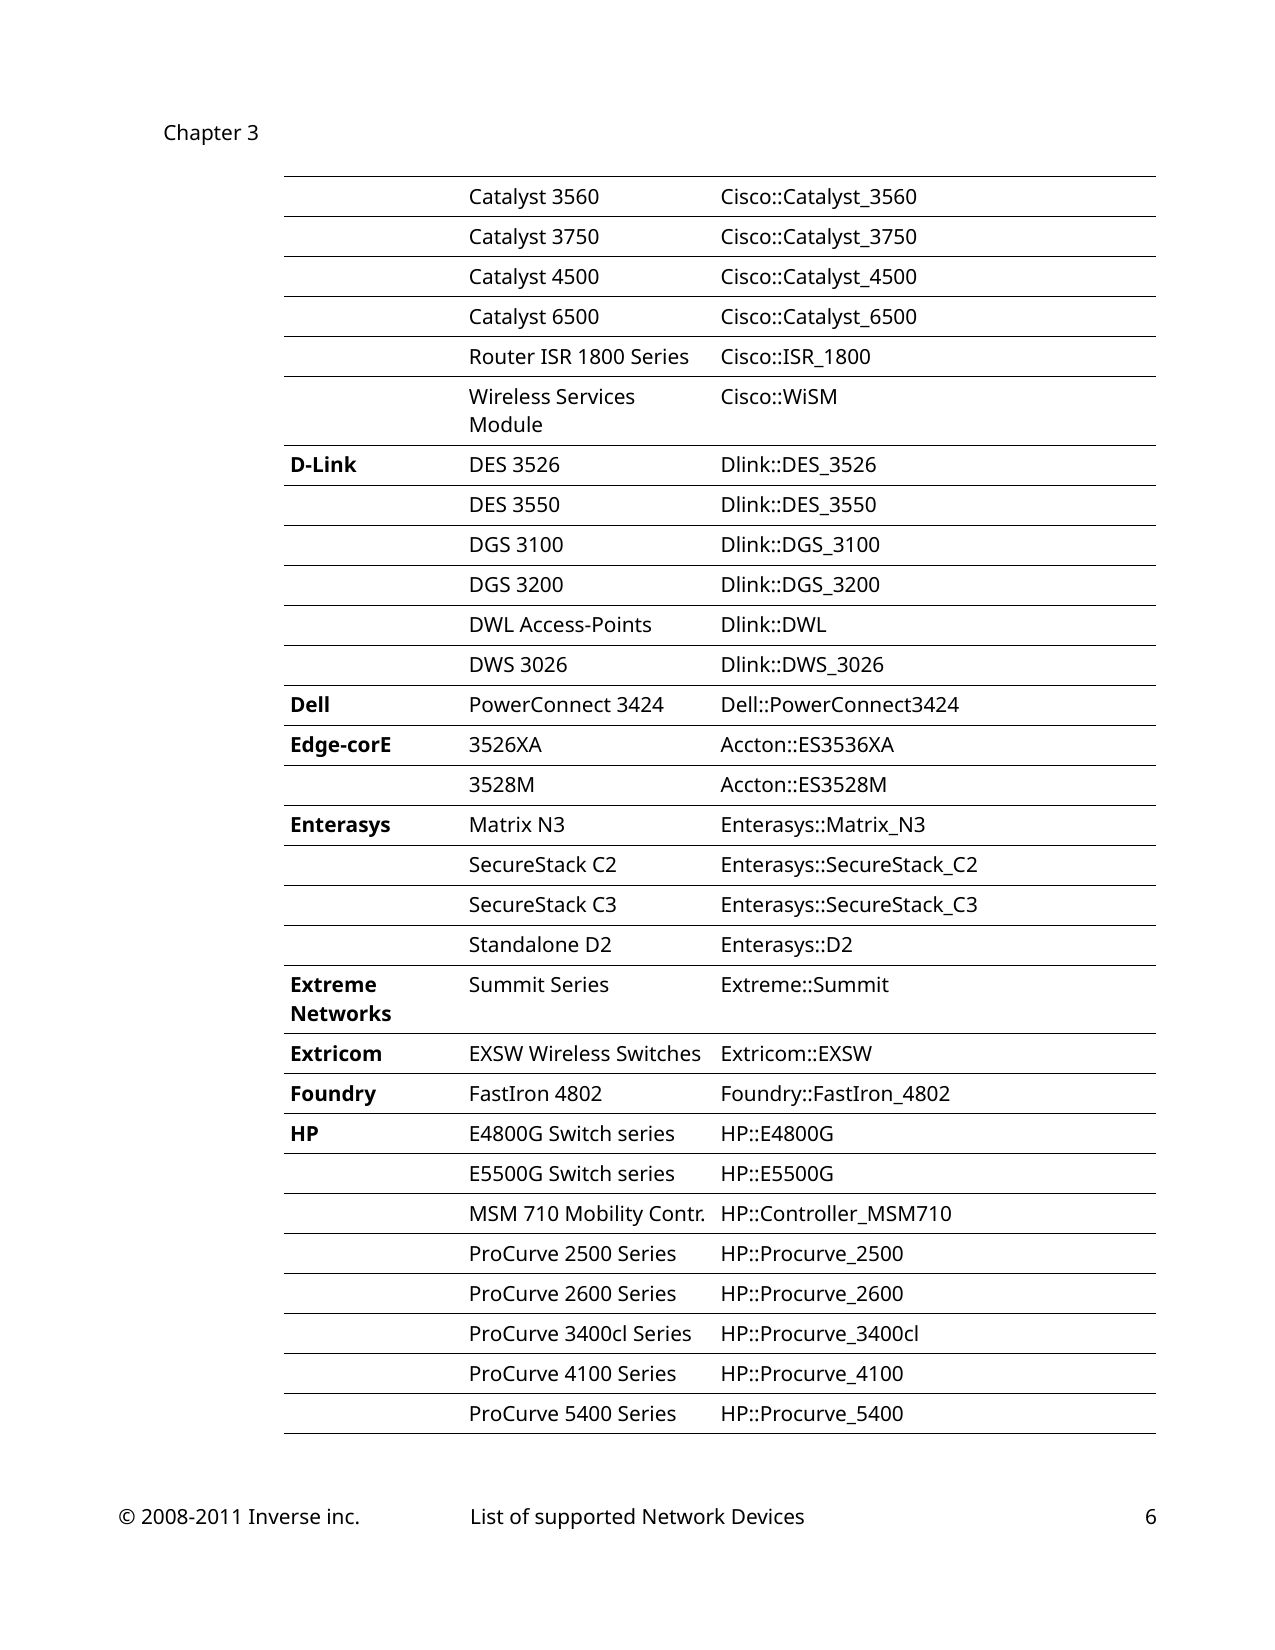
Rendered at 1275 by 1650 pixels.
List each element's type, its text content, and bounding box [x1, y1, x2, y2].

table_cell ProCurve 3400cl Series [463, 1314, 715, 1353]
table_cell DES 3550 [463, 486, 715, 524]
table_cell Accton::ES3528M [715, 766, 1156, 804]
table_cell [284, 177, 463, 216]
table_cell HP::Procurve_4100 [715, 1354, 1156, 1393]
table_cell Catalyst 4500 [463, 257, 715, 296]
table_cell Enterasys::Matrix_N3 [715, 806, 1156, 844]
table_cell [284, 1194, 463, 1233]
table_cell Cisco::Catalyst_4500 [715, 257, 1156, 296]
table_cell Catalyst 3560 [463, 177, 715, 216]
table_cell Dlink::DES_3550 [715, 486, 1156, 524]
table_cell SecureStack C3 [463, 886, 715, 924]
table_cell MSM 710 Mobility Contr. [463, 1194, 715, 1233]
table_cell DWL Access-Points [463, 606, 715, 644]
table_cell DES 3526 [463, 446, 715, 484]
table_cell [284, 886, 463, 924]
table_cell FastIron 4802 [463, 1074, 715, 1113]
table_cell Matrix N3 [463, 806, 715, 844]
table_cell Standalone D2 [463, 926, 715, 964]
table_cell HP::Procurve_3400cl [715, 1314, 1156, 1353]
table_cell [284, 337, 463, 376]
table_cell [284, 257, 463, 296]
table_cell [284, 646, 463, 684]
table_cell Enterasys [284, 806, 463, 844]
table_cell Dlink::DGS_3200 [715, 566, 1156, 604]
table_cell [284, 1314, 463, 1353]
table_cell E4800G Switch series [463, 1114, 715, 1153]
table_cell [284, 1354, 463, 1393]
table_cell [284, 766, 463, 804]
table_cell E5500G Switch series [463, 1154, 715, 1193]
table_cell ProCurve 2600 Series [463, 1274, 715, 1313]
table_cell [284, 486, 463, 524]
table_cell 3528M [463, 766, 715, 804]
table_cell HP::E5500G [715, 1154, 1156, 1193]
table_cell Cisco::Catalyst_3560 [715, 177, 1156, 216]
table_cell [284, 1274, 463, 1313]
table_cell [284, 526, 463, 564]
table_cell [284, 377, 463, 444]
table_cell Extricom::EXSW [715, 1034, 1156, 1073]
table_cell Extricom [284, 1034, 463, 1073]
table_cell Summit Series [463, 966, 715, 1033]
table_cell Dlink::DGS_3100 [715, 526, 1156, 564]
table_cell [284, 217, 463, 256]
table_cell [284, 926, 463, 964]
table_cell HP::Controller_MSM710 [715, 1194, 1156, 1233]
table_cell ProCurve 4100 Series [463, 1354, 715, 1393]
table_cell Cisco::WiSM [715, 377, 1156, 444]
table_cell HP::E4800G [715, 1114, 1156, 1153]
table_cell [284, 606, 463, 644]
table_cell DGS 3100 [463, 526, 715, 564]
table_cell D-Link [284, 446, 463, 484]
table_cell Dell::PowerConnect3424 [715, 686, 1156, 724]
table_cell Accton::ES3536XA [715, 726, 1156, 764]
table_cell Enterasys::SecureStack_C2 [715, 846, 1156, 884]
table_cell Catalyst 6500 [463, 297, 715, 336]
table_cell Cisco::Catalyst_6500 [715, 297, 1156, 336]
table_cell [284, 1394, 463, 1433]
table_cell Extreme Networks [284, 966, 463, 1033]
table_cell [284, 1154, 463, 1193]
table_cell [284, 846, 463, 884]
table_cell HP [284, 1114, 463, 1153]
table_cell ProCurve 5400 Series [463, 1394, 715, 1433]
table_cell ProCurve 2500 Series [463, 1234, 715, 1273]
table_cell Foundry [284, 1074, 463, 1113]
table_cell Catalyst 3750 [463, 217, 715, 256]
table_cell Cisco::Catalyst_3750 [715, 217, 1156, 256]
table_cell Extreme::Summit [715, 966, 1156, 1033]
table_cell EXSW Wireless Switches [463, 1034, 715, 1073]
table_cell PowerConnect 3424 [463, 686, 715, 724]
table_cell Edge-corE [284, 726, 463, 764]
table_cell SecureStack C2 [463, 846, 715, 884]
table_cell Dlink::DWS_3026 [715, 646, 1156, 684]
table_cell DWS 3026 [463, 646, 715, 684]
table_cell Dell [284, 686, 463, 724]
table_cell Enterasys::D2 [715, 926, 1156, 964]
table_cell HP::Procurve_2600 [715, 1274, 1156, 1313]
table_cell Cisco::ISR_1800 [715, 337, 1156, 376]
table_cell HP::Procurve_5400 [715, 1394, 1156, 1433]
table_cell 3526XA [463, 726, 715, 764]
table_cell DGS 3200 [463, 566, 715, 604]
table_cell HP::Procurve_2500 [715, 1234, 1156, 1273]
table_cell [284, 297, 463, 336]
table_cell Dlink::DWL [715, 606, 1156, 644]
table_cell Wireless Services Module [463, 377, 715, 444]
table_cell [284, 1234, 463, 1273]
table_cell Foundry::FastIron_4802 [715, 1074, 1156, 1113]
table_cell Dlink::DES_3526 [715, 446, 1156, 484]
table_cell Router ISR 1800 Series [463, 337, 715, 376]
table_cell Enterasys::SecureStack_C3 [715, 886, 1156, 924]
table_cell [284, 566, 463, 604]
